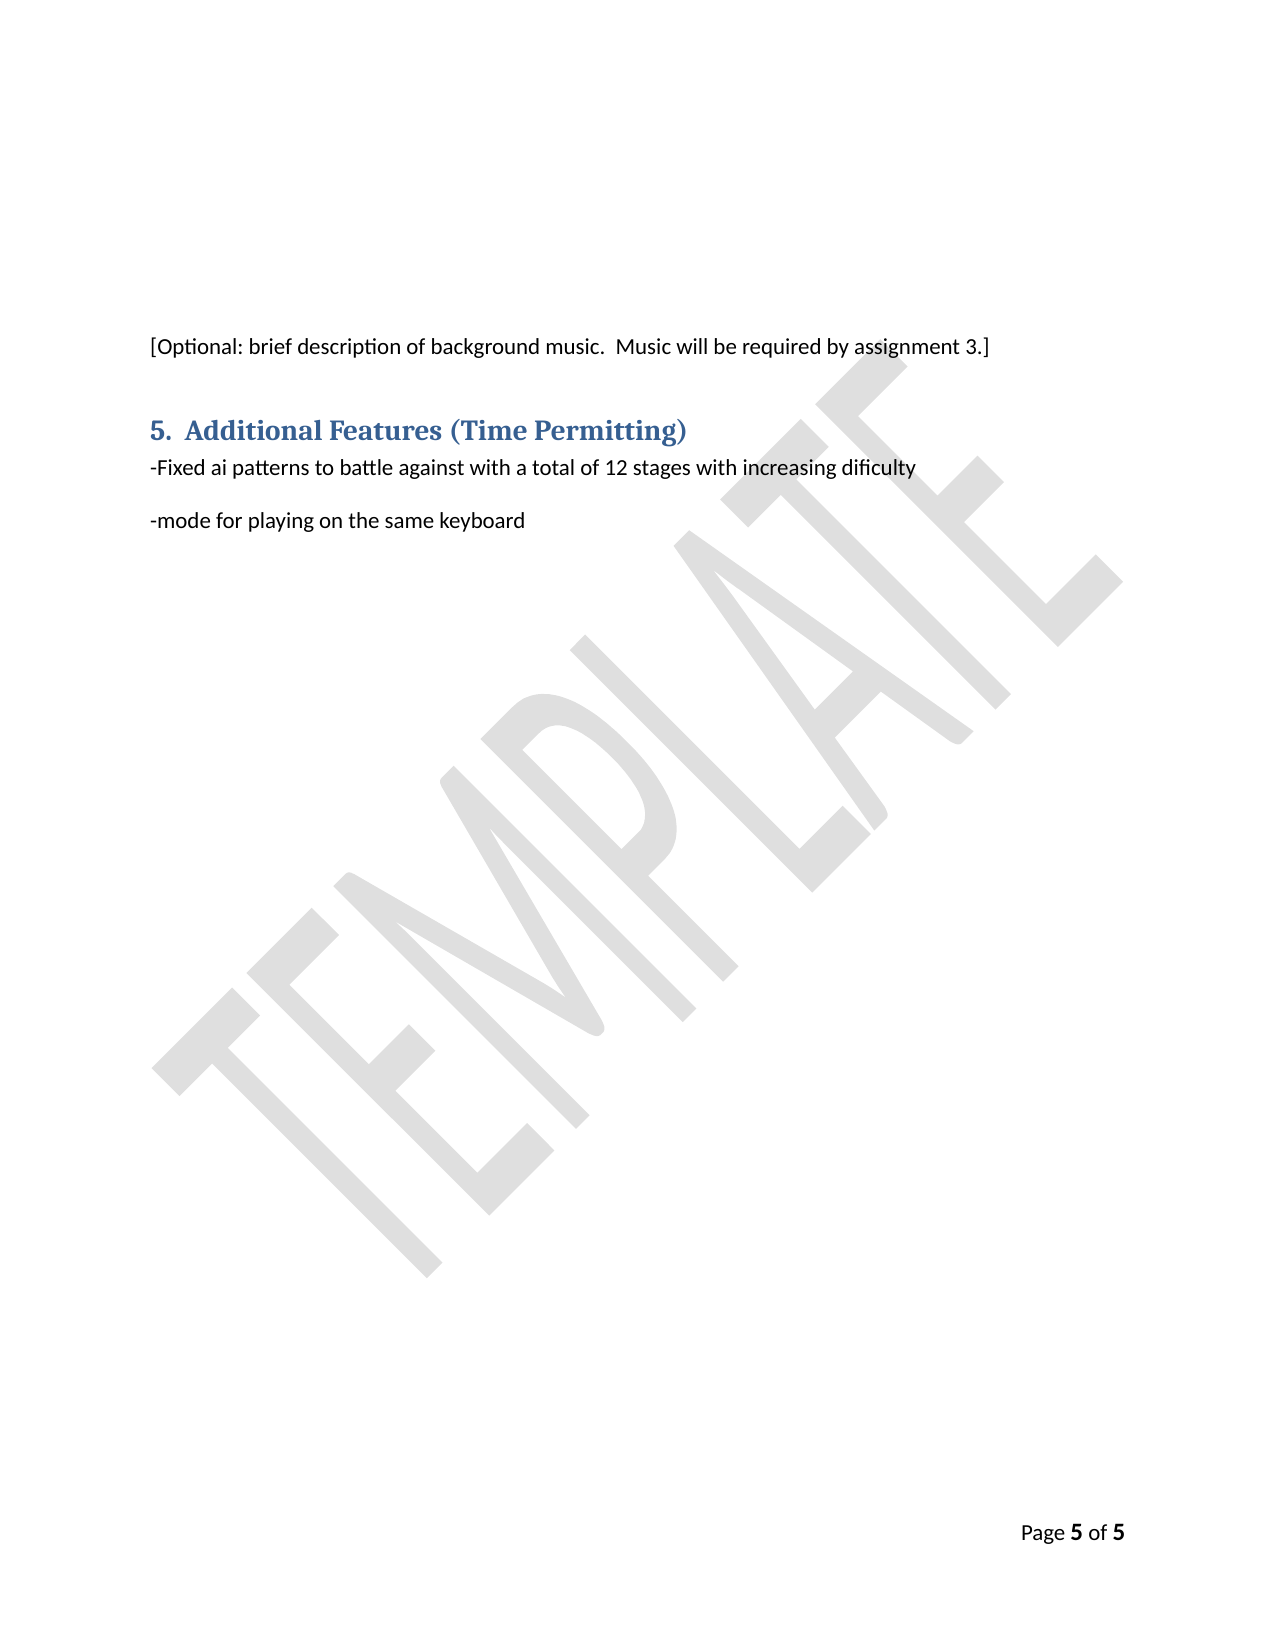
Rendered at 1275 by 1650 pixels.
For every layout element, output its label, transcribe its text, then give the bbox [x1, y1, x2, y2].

subtitle 5. Additional Features (Time Permitting) [150, 414, 1125, 448]
table_cell [352, 193, 862, 236]
text [Optional: brief description of background music. Music will be required by assignment 3.] [150, 332, 1125, 360]
table_cell [863, 193, 1137, 236]
table_cell [138, 236, 352, 279]
table_cell [352, 150, 862, 193]
table_cell [863, 150, 1137, 193]
table_cell [352, 236, 862, 279]
table_cell [138, 193, 352, 236]
text -Fixed ai patterns to battle against with a total of 12 stages with increasing dificulty [150, 453, 1125, 481]
table_cell [863, 236, 1137, 279]
text -mode for playing on the same keyboard [150, 506, 1125, 534]
table_cell [138, 150, 352, 193]
